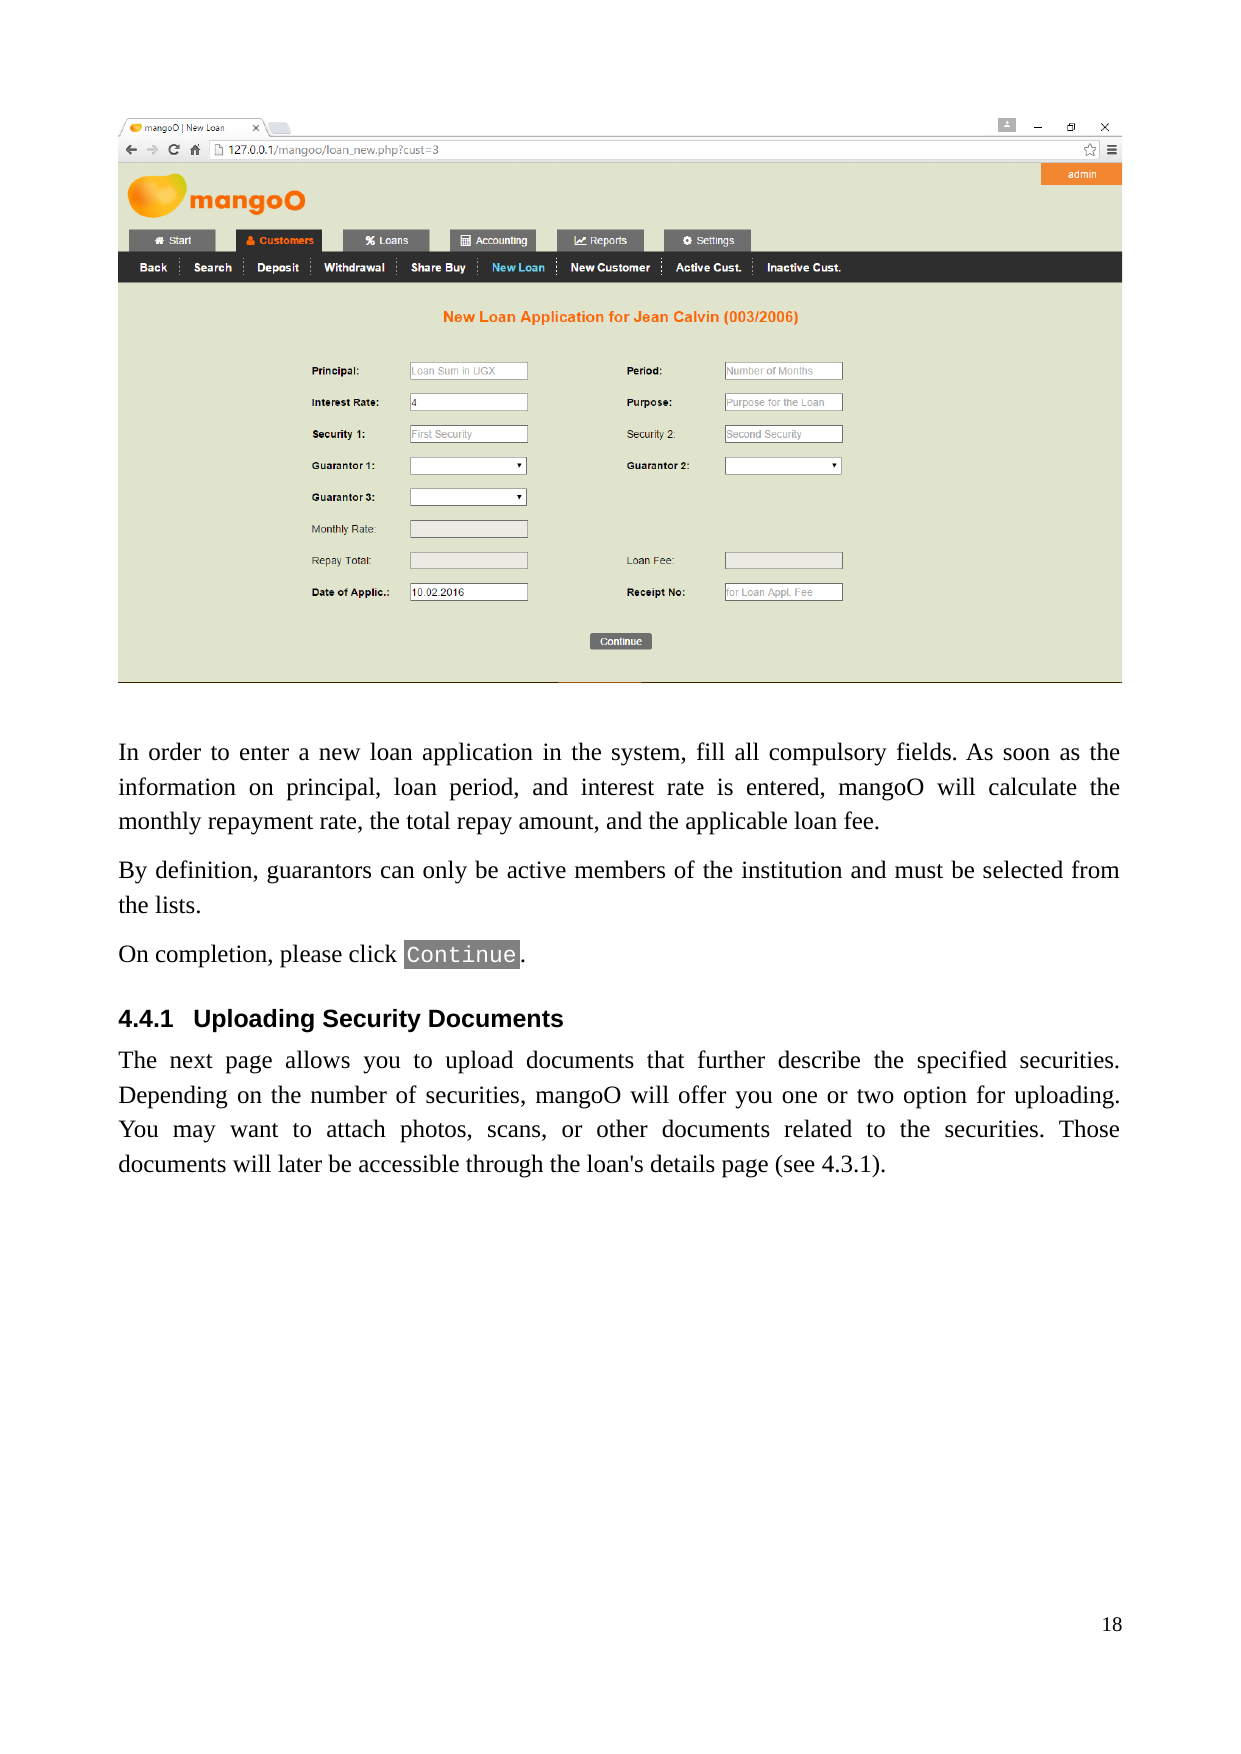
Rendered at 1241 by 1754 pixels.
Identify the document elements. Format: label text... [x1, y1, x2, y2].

text By definition, guarantors can only be active members of the institution and must be selected from the lists. [118, 855, 1122, 918]
subtitle Uploading Security Documents [118, 1004, 1122, 1033]
text The next page allows you to upload documents that further describe the specified securities. Depending on the number of securities, mangoO will offer you one or two option for uploading. You may want to attach photos, scans, or other documents related to the securities. Those documents will later be accessible through the loan's details page (see 4.3.1). [118, 1046, 1122, 1178]
text On completion, please click Continue. [118, 939, 1122, 969]
picture [118, 118, 1123, 683]
text In order to enter a new loan application in the system, fill all compulsory fields. As soon as the information on principal, loan period, and interest rate is entered, mangoO will calculate the monthly repayment rate, the total repay amount, and the applicable loan fee. [118, 737, 1122, 835]
